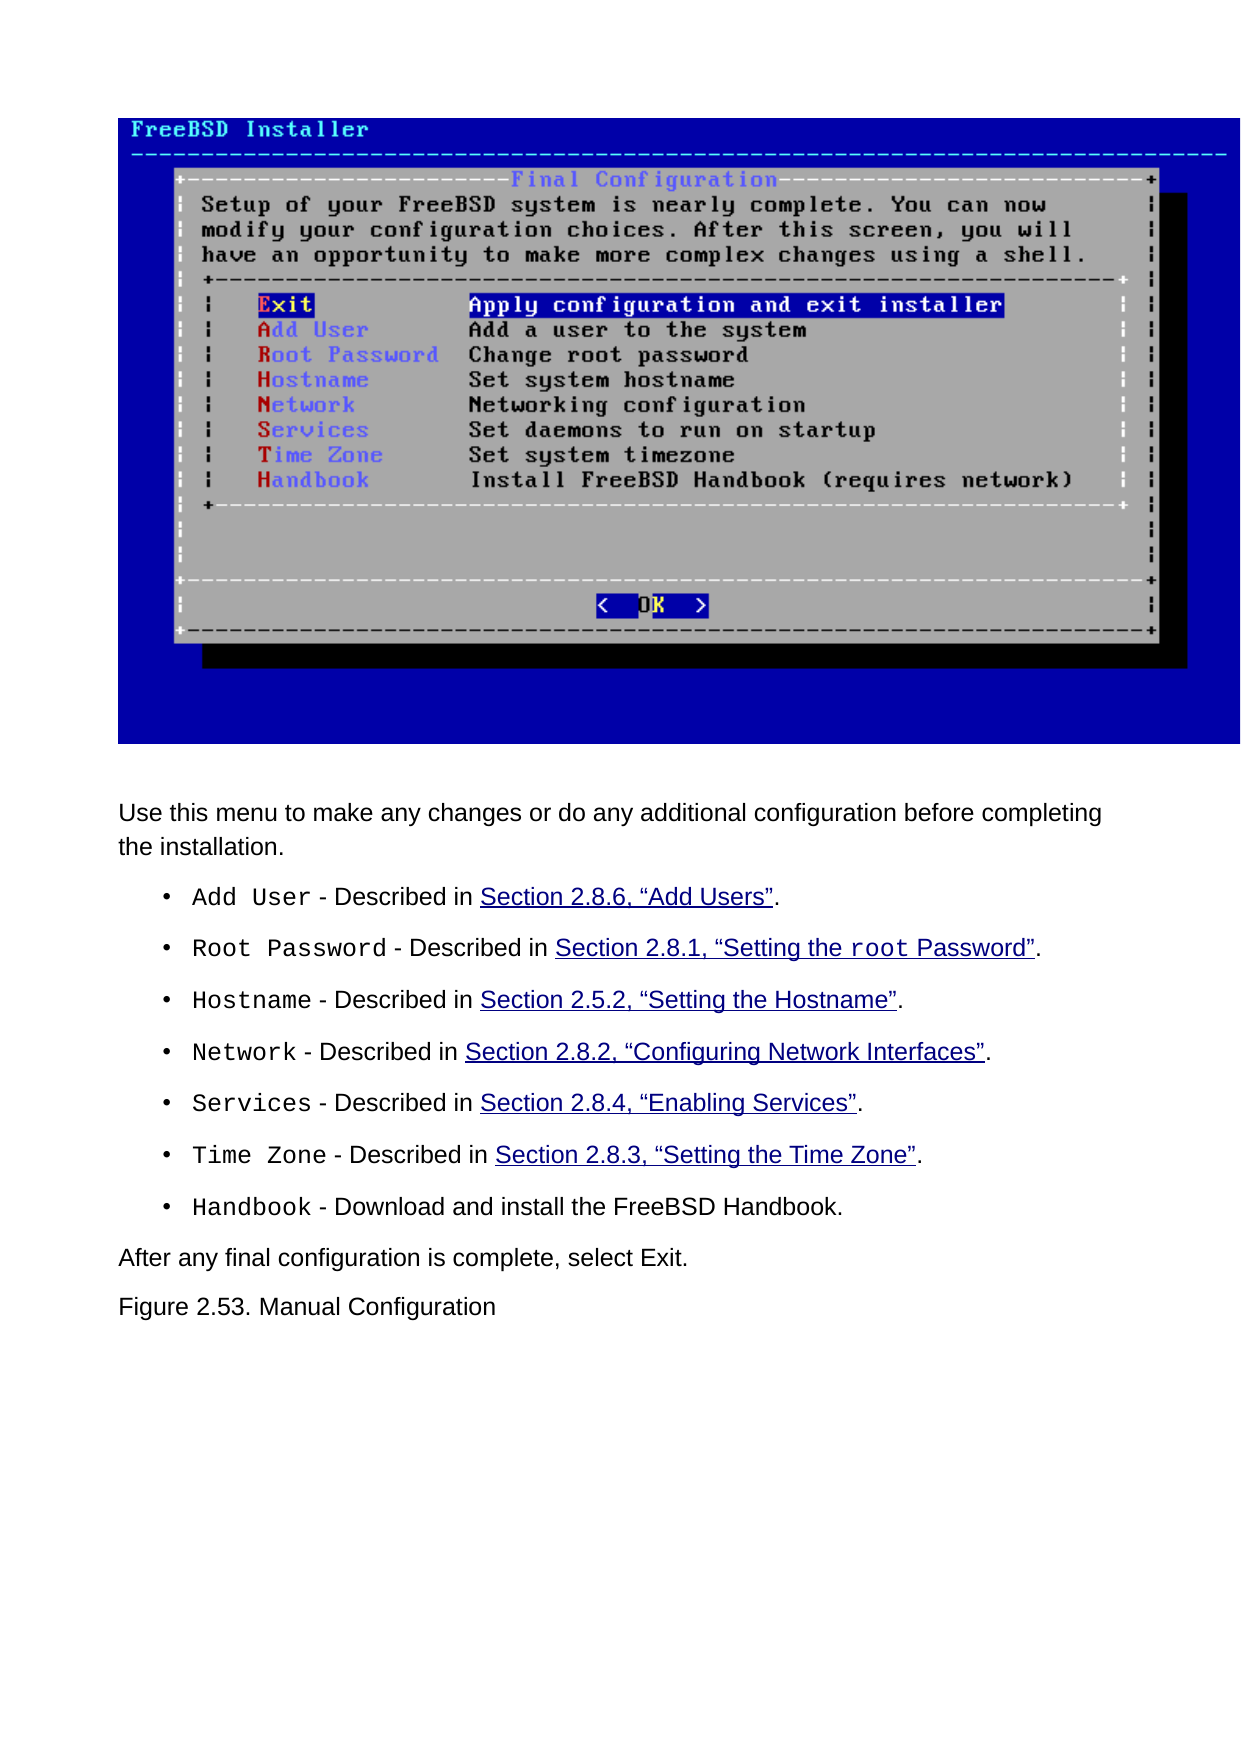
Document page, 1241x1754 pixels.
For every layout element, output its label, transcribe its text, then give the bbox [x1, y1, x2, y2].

list Services - Described in Section 2.8.4, “Enabling Services”. [162, 1088, 1122, 1119]
text Figure 2.53. Manual Configuration [118, 1292, 1122, 1321]
list Root Password - Described in Section 2.8.1, “Setting the root Password”. [162, 933, 1122, 964]
list Time Zone - Described in Section 2.8.3, “Setting the Time Zone”. [162, 1140, 1122, 1171]
picture [118, 118, 1241, 744]
text Use this menu to make any changes or do any additional configuration before completing the installation. [118, 798, 1122, 861]
list Add User - Described in Section 2.8.6, “Add Users”. [162, 881, 1122, 912]
text After any final configuration is complete, select Exit. [118, 1243, 1122, 1272]
list Hostname - Described in Section 2.5.2, “Setting the Hostname”. [162, 985, 1122, 1016]
list Handbook - Download and install the FreeBSD Handbook. [162, 1191, 1122, 1222]
list Network - Described in Section 2.8.2, “Configuring Network Interfaces”. [162, 1036, 1122, 1067]
